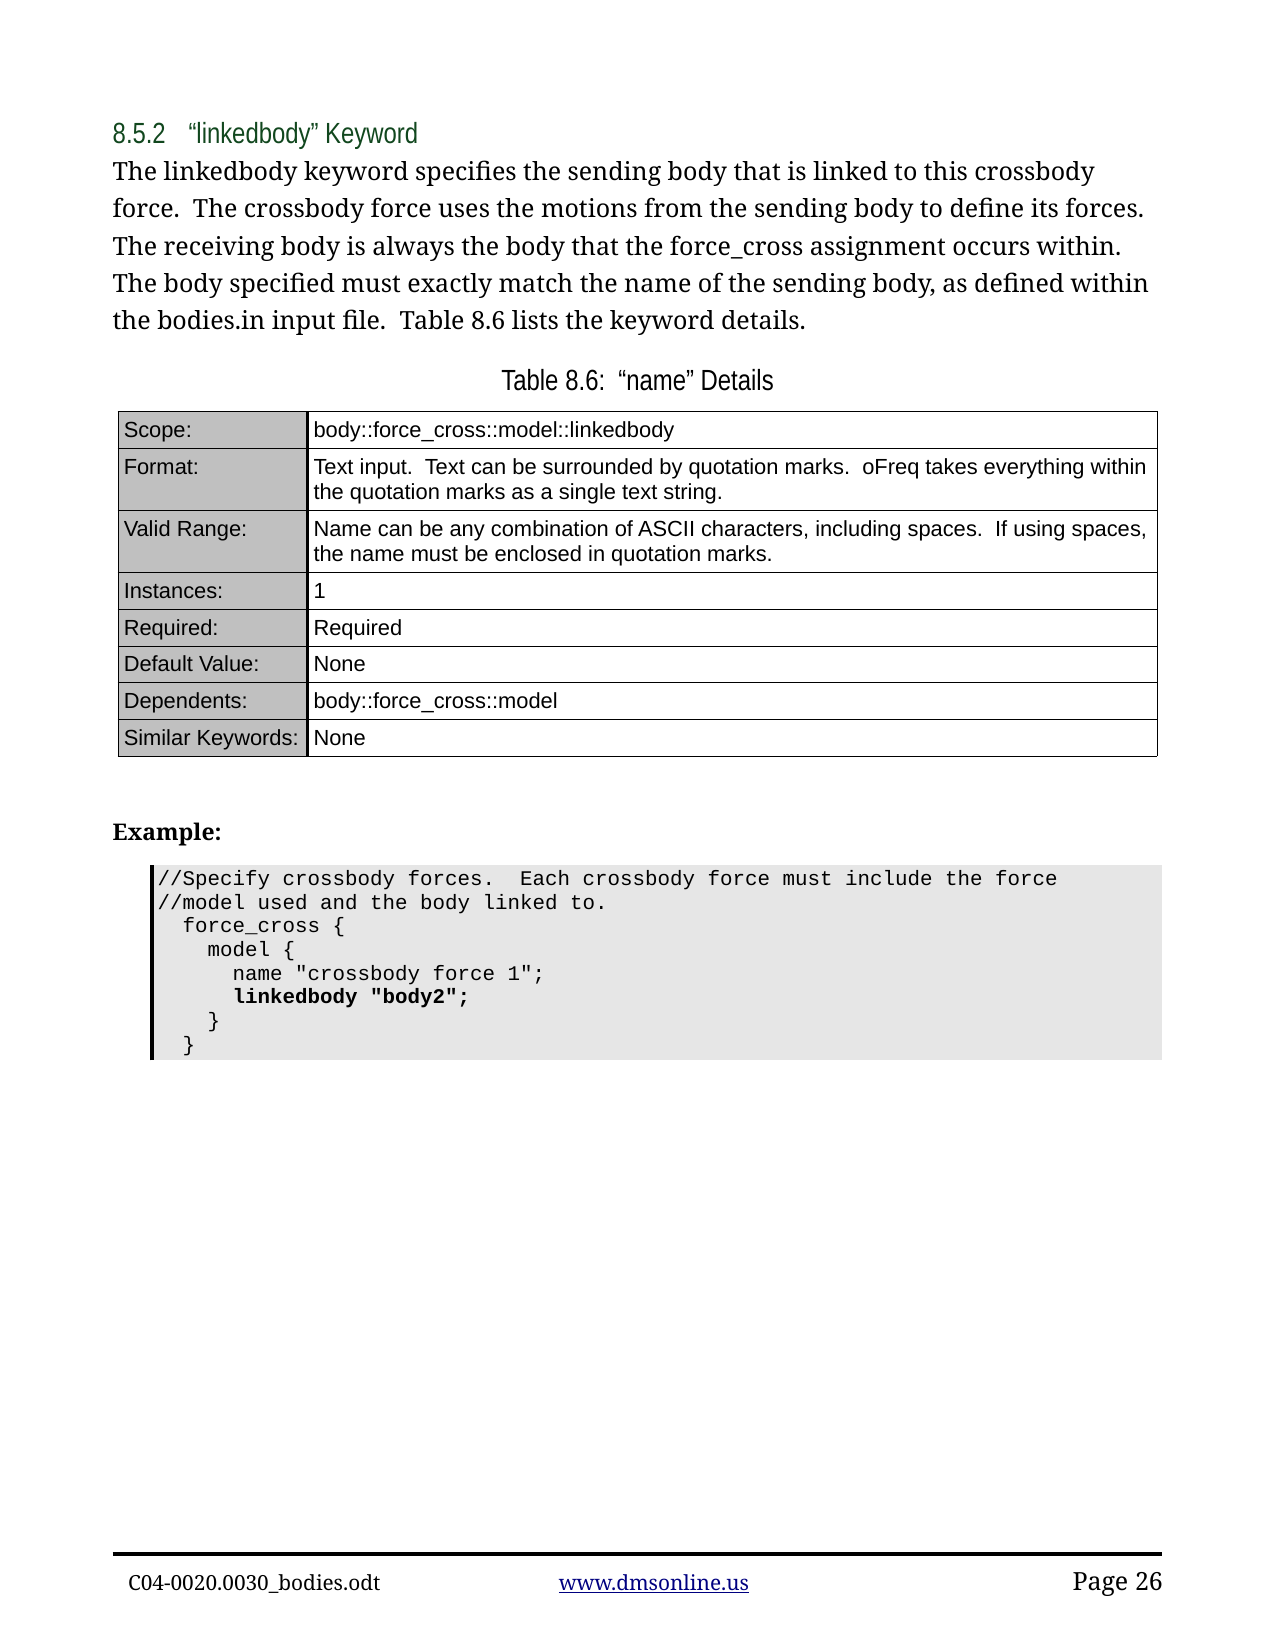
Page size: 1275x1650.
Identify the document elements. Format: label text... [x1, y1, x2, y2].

table_cell body::force_cross::model [309, 683, 1157, 719]
text force_cross { [154, 916, 1162, 939]
table_cell Dependents: [119, 683, 306, 719]
table_header body::force_cross::model::linkedbody [309, 412, 1157, 448]
table_cell Default Value: [119, 647, 306, 682]
text Table 8.6: “name” Details [112, 363, 1162, 396]
text } [154, 1010, 1162, 1034]
text name "crossbody force 1"; [154, 963, 1162, 986]
table_cell Required: [119, 610, 306, 646]
table_cell None [309, 647, 1157, 682]
text //Specify crossbody forces. Each crossbody force must include the force [154, 865, 1162, 892]
table_cell Required [309, 610, 1157, 646]
table_cell None [309, 720, 1157, 756]
text } [154, 1034, 1162, 1060]
table_cell Valid Range: [119, 511, 306, 572]
subtitle “linkedbody” Keyword [112, 117, 1162, 150]
table_cell 1 [309, 573, 1157, 609]
text The linkedbody keyword specifies the sending body that is linked to this crossbody force. The crossbody force uses the motions from the sending body to define its forces. The receiving body is always the body that the force_cross assignment occurs within. The body specified must exactly match the name of the sending body, as defined within the bodies.in input file. Table 8.6 lists the keyword details. [112, 153, 1162, 337]
table_cell Name can be any combination of ASCII characters, including spaces. If using spaces, the name must be enclosed in quotation marks. [309, 511, 1157, 572]
table_cell Text input. Text can be surrounded by quotation marks. oFreq takes everything within the quotation marks as a single text string. [309, 449, 1157, 510]
table_header Scope: [119, 412, 306, 448]
table_cell Instances: [119, 573, 306, 609]
text Example: [112, 816, 1162, 847]
text model { [154, 939, 1162, 963]
text //model used and the body linked to. [154, 892, 1162, 916]
table_cell Similar Keywords: [119, 720, 306, 756]
table_cell Format: [119, 449, 306, 510]
text linkedbody "body2"; [154, 986, 1162, 1010]
